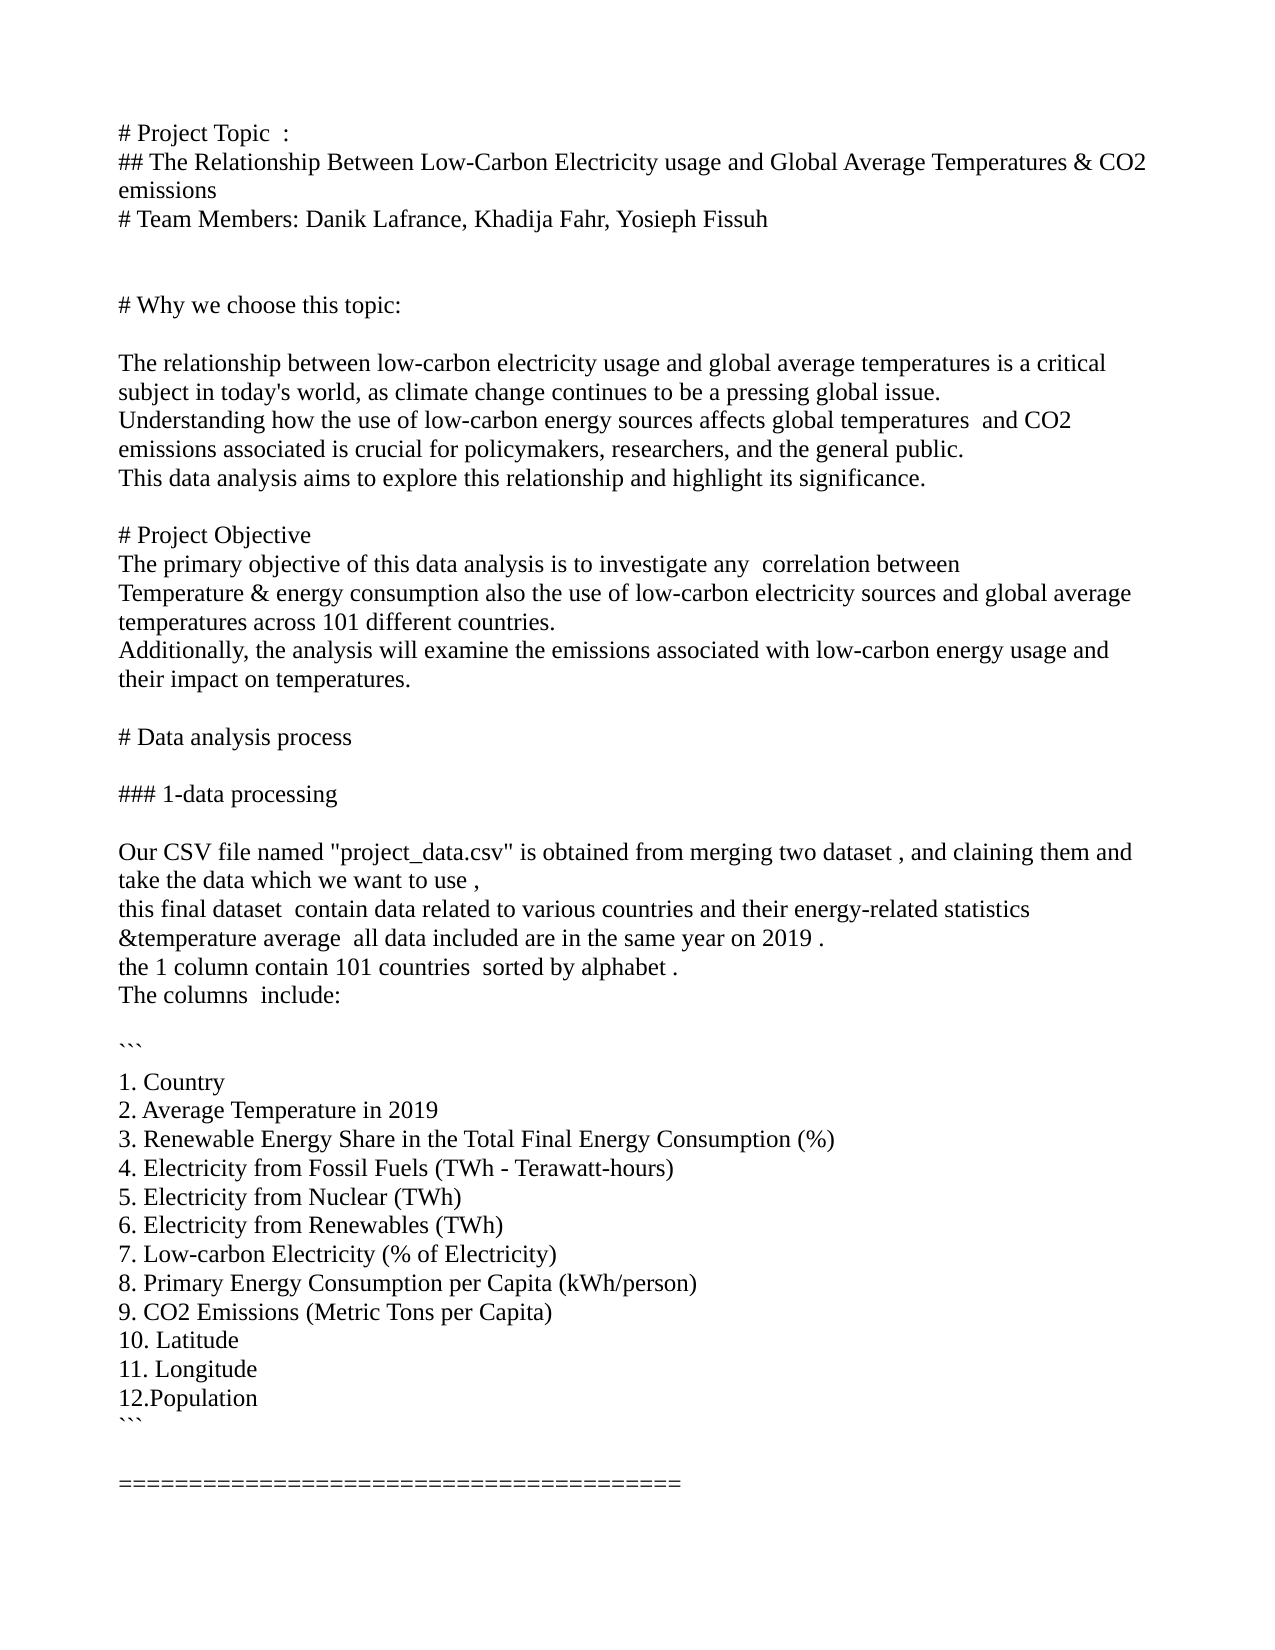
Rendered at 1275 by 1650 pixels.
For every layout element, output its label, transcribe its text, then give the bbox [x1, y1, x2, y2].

text # Project Topic : ## The Relationship Between Low-Carbon Electricity usage and Global Average Temperatures & CO2 emissions # Team Members: Danik Lafrance, Khadija Fahr, Yosieph Fissuh # Why we choose this topic: The relationship between low-carbon electricity usage and global average temperatures is a critical subject in today's world, as climate change continues to be a pressing global issue. Understanding how the use of low-carbon energy sources affects global temperatures and CO2 emissions associated is crucial for policymakers, researchers, and the general public. This data analysis aims to explore this relationship and highlight its significance. # Project Objective The primary objective of this data analysis is to investigate any correlation between Temperature & energy consumption also the use of low-carbon electricity sources and global average temperatures across 101 different countries. Additionally, the analysis will examine the emissions associated with low-carbon energy usage and their impact on temperatures. [118, 118, 1157, 693]
text # Data analysis process ### 1-data processing Our CSV file named "project_data.csv" is obtained from merging two dataset , and claining them and take the data which we want to use , this final dataset contain data related to various countries and their energy-related statistics &temperature average all data included are in the same year on 2019 . the 1 column contain 101 countries sorted by alphabet . The columns include: ``` 1. Country 2. Average Temperature in 2019 3. Renewable Energy Share in the Total Final Energy Consumption (%) 4. Electricity from Fossil Fuels (TWh - Terawatt-hours) 5. Electricity from Nuclear (TWh) 6. Electricity from Renewables (TWh) 7. Low-carbon Electricity (% of Electricity) 8. Primary Energy Consumption per Capita (kWh/person) 9. CO2 Emissions (Metric Tons per Capita) 10. Latitude 11. Longitude 12.Population ``` ======================================== [118, 722, 1157, 1527]
